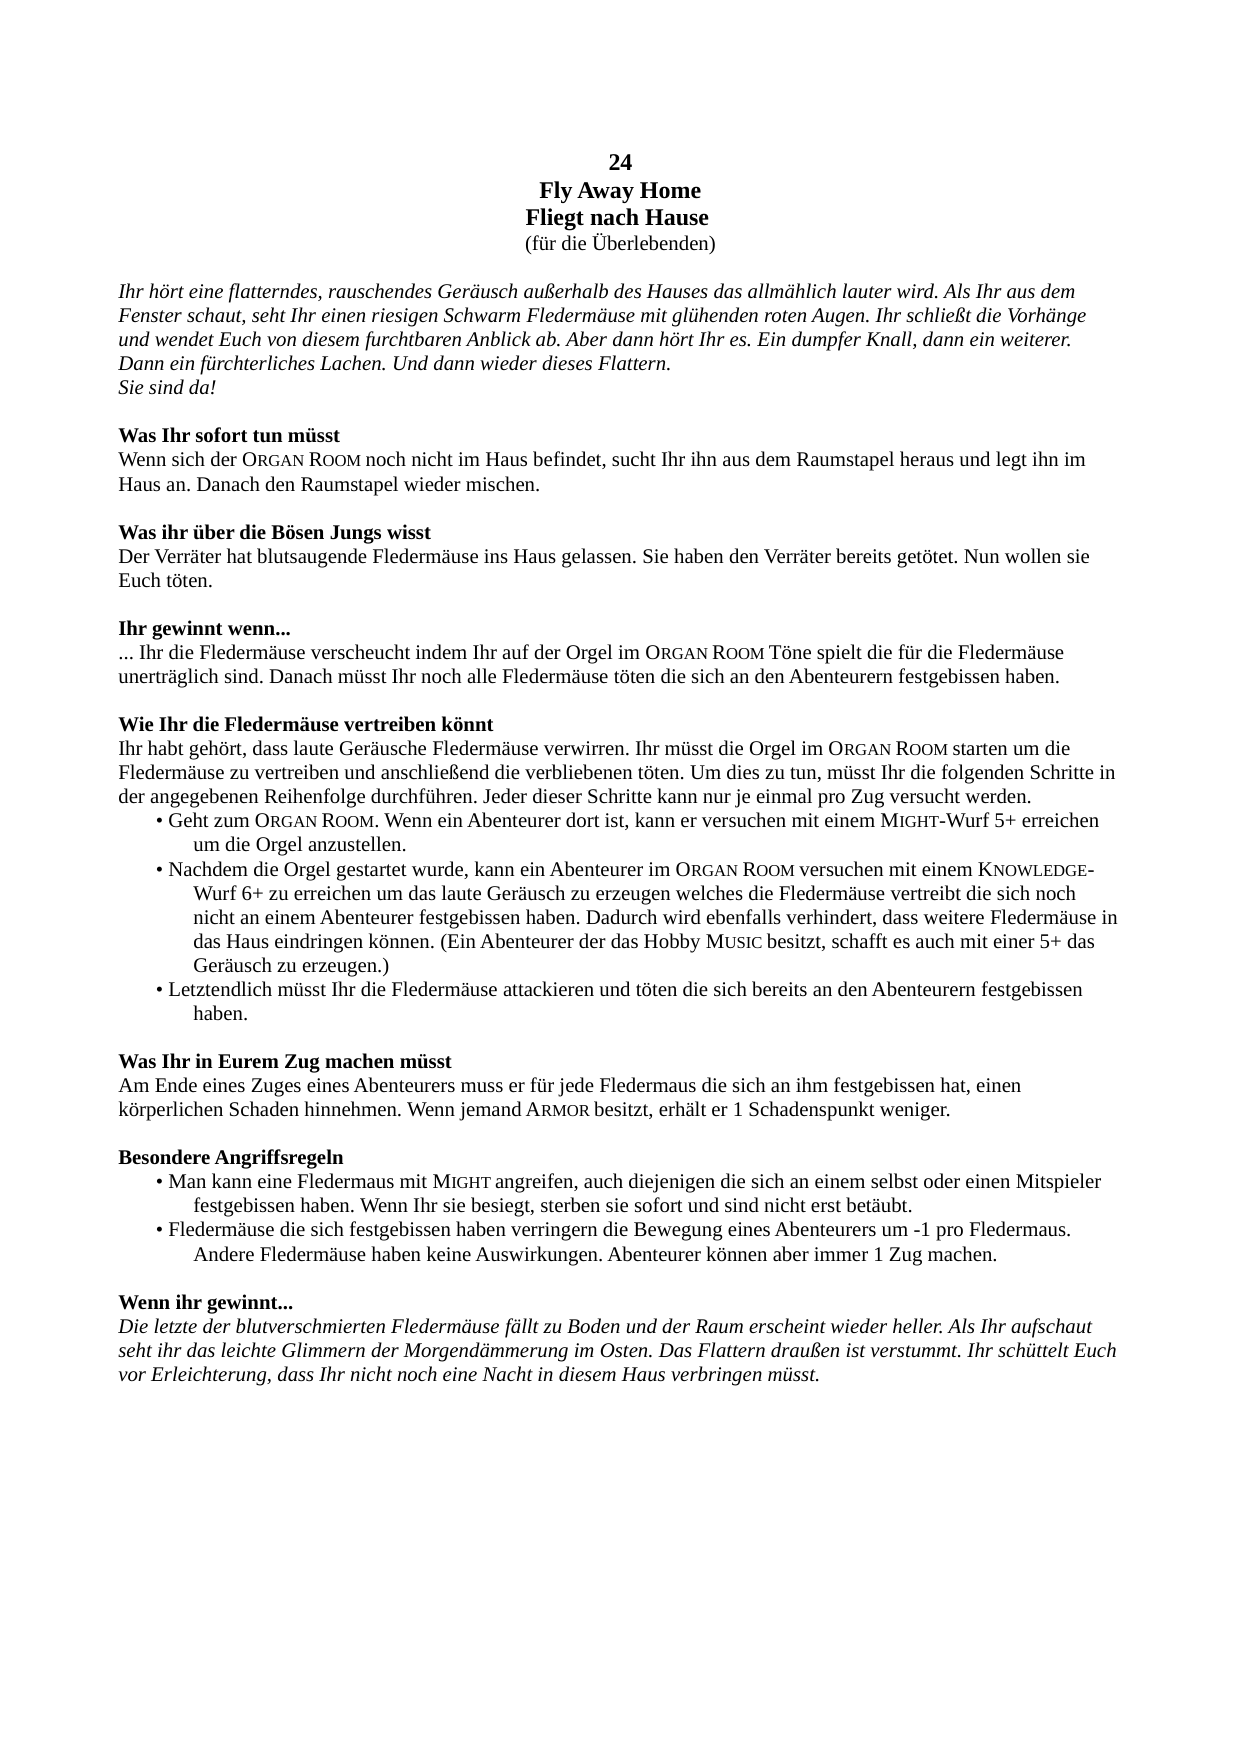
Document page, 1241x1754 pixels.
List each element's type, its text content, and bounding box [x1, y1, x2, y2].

text • Geht zum ORGAN ROOM. Wenn ein Abenteurer dort ist, kann er versuchen mit einem MIGHT-Wurf 5+ erreichen um die Orgel anzustellen. [156, 808, 1122, 856]
text Wie Ihr die Fledermäuse vertreiben könnt [118, 712, 1122, 736]
text Am Ende eines Zuges eines Abenteurers muss er für jede Fledermaus die sich an ihm festgebissen hat, einen körperlichen Schaden hinnehmen. Wenn jemand ARMOR besitzt, erhält er 1 Schadenspunkt weniger. [118, 1073, 1122, 1121]
text • Man kann eine Fledermaus mit MIGHT angreifen, auch diejenigen die sich an einem selbst oder einen Mitspieler festgebissen haben. Wenn Ihr sie besiegt, sterben sie sofort und sind nicht erst betäubt. [156, 1169, 1122, 1217]
text Ihr hört eine flatterndes, rauschendes Geräusch außerhalb des Hauses das allmählich lauter wird. Als Ihr aus dem Fenster schaut, seht Ihr einen riesigen Schwarm Fledermäuse mit glühenden roten Augen. Ihr schließt die Vorhänge und wendet Euch von diesem furchtbaren Anblick ab. Aber dann hört Ihr es. Ein dumpfer Knall, dann ein weiterer. Dann ein fürchterliches Lachen. Und dann wieder dieses Flattern. [118, 279, 1122, 375]
subtitle Die letzte der blutverschmierten Fledermäuse fällt zu Boden und der Raum erscheint wieder heller. Als Ihr aufschaut seht ihr das leichte Glimmern der Morgendämmerung im Osten. Das Flattern draußen ist verstummt. Ihr schüttelt Euch vor Erleichterung, dass Ihr nicht noch eine Nacht in diesem Haus verbringen müsst. [118, 1314, 1122, 1386]
text Fliegt nach Hause [118, 203, 1122, 231]
text • Letztendlich müsst Ihr die Fledermäuse attackieren und töten die sich bereits an den Abenteurern festgebissen haben. [156, 977, 1122, 1025]
subtitle Besondere Angriffsregeln [118, 1145, 1122, 1169]
text • Fledermäuse die sich festgebissen haben verringern die Bewegung eines Abenteurers um -1 pro Fledermaus. Andere Fledermäuse haben keine Auswirkungen. Abenteurer können aber immer 1 Zug machen. [156, 1217, 1122, 1266]
text (für die Überlebenden) [118, 231, 1122, 255]
text • Nachdem die Orgel gestartet wurde, kann ein Abenteurer im ORGAN ROOM versuchen mit einem KNOWLEDGE-Wurf 6+ zu erreichen um das laute Geräusch zu erzeugen welches die Fledermäuse vertreibt die sich noch nicht an einem Abenteurer festgebissen haben. Dadurch wird ebenfalls verhindert, dass weitere Fledermäuse in das Haus eindringen können. (Ein Abenteurer der das Hobby MUSIC besitzt, schafft es auch mit einer 5+ das Geräusch zu erzeugen.) [156, 856, 1122, 977]
text Was Ihr in Eurem Zug machen müsst [118, 1049, 1122, 1073]
text Der Verräter hat blutsaugende Fledermäuse ins Haus gelassen. Sie haben den Verräter bereits getötet. Nun wollen sie Euch töten. [118, 544, 1122, 592]
text Fly Away Home [118, 176, 1122, 203]
text Wenn ihr gewinnt... [118, 1289, 1122, 1314]
text Ihr gewinnt wenn... [118, 616, 1122, 640]
subtitle Was ihr über die Bösen Jungs wisst [118, 519, 1122, 544]
text 24 [118, 147, 1122, 176]
text ... Ihr die Fledermäuse verscheucht indem Ihr auf der Orgel im ORGAN ROOM Töne spielt die für die Fledermäuse unerträglich sind. Danach müsst Ihr noch alle Fledermäuse töten die sich an den Abenteurern festgebissen haben. [118, 640, 1122, 688]
text Ihr habt gehört, dass laute Geräusche Fledermäuse verwirren. Ihr müsst die Orgel im ORGAN ROOM starten um die Fledermäuse zu vertreiben und anschließend die verbliebenen töten. Um dies zu tun, müsst Ihr die folgenden Schritte in der angegebenen Reihenfolge durchführen. Jeder dieser Schritte kann nur je einmal pro Zug versucht werden. [118, 736, 1122, 808]
subtitle Wenn sich der ORGAN ROOM noch nicht im Haus befindet, sucht Ihr ihn aus dem Raumstapel heraus und legt ihn im Haus an. Danach den Raumstapel wieder mischen. [118, 447, 1122, 496]
subtitle Was Ihr sofort tun müsst [118, 423, 1122, 447]
text Sie sind da! [118, 375, 1122, 399]
